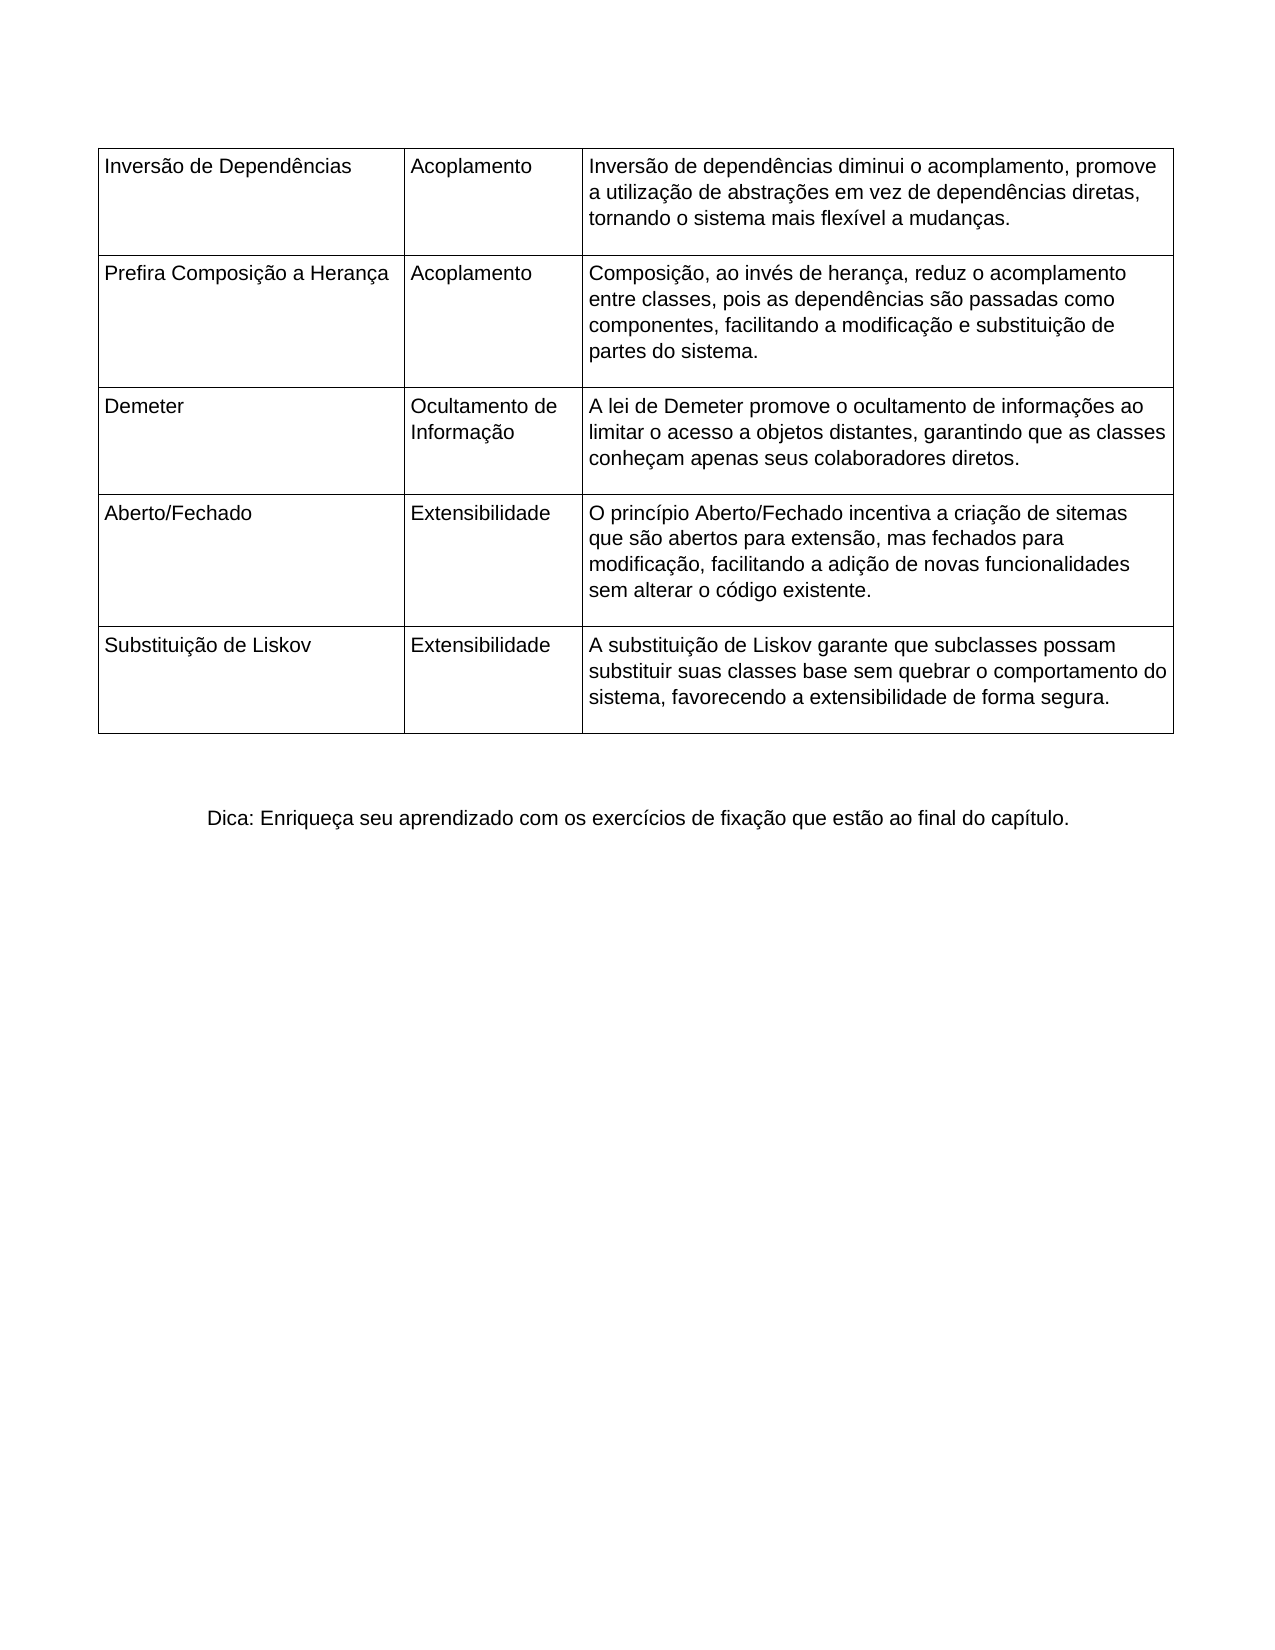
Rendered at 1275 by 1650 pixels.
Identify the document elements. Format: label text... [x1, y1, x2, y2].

table_cell Demeter [99, 388, 404, 494]
table_cell Prefira Composição a Herança [99, 256, 404, 387]
table_cell Acoplamento [405, 149, 582, 254]
table_cell Aberto/Fechado [99, 495, 404, 626]
table_cell Substituição de Liskov [99, 627, 404, 733]
table_cell Acoplamento [405, 256, 582, 387]
table_cell Extensibilidade [405, 495, 582, 626]
table_cell Ocultamento de Informação [405, 388, 582, 494]
table_cell Composição, ao invés de herança, reduz o acomplamento entre classes, pois as dependências são passadas como componentes, facilitando a modificação e substituição de partes do sistema. [583, 256, 1173, 387]
table_cell A lei de Demeter promove o ocultamento de informações ao limitar o acesso a objetos distantes, garantindo que as classes conheçam apenas seus colaboradores diretos. [583, 388, 1173, 494]
table_cell Extensibilidade [405, 627, 582, 733]
table_cell O princípio Aberto/Fechado incentiva a criação de sitemas que são abertos para extensão, mas fechados para modificação, facilitando a adição de novas funcionalidades sem alterar o código existente. [583, 495, 1173, 626]
list Dica: Enriqueça seu aprendizado com os exercícios de fixação que estão ao final do capítulo. [207, 806, 1098, 830]
table_cell Inversão de dependências diminui o acomplamento, promove a utilização de abstrações em vez de dependências diretas, tornando o sistema mais flexível a mudanças. [583, 149, 1173, 254]
table_cell Inversão de Dependências [99, 149, 404, 254]
table_cell A substituição de Liskov garante que subclasses possam substituir suas classes base sem quebrar o comportamento do sistema, favorecendo a extensibilidade de forma segura. [583, 627, 1173, 733]
